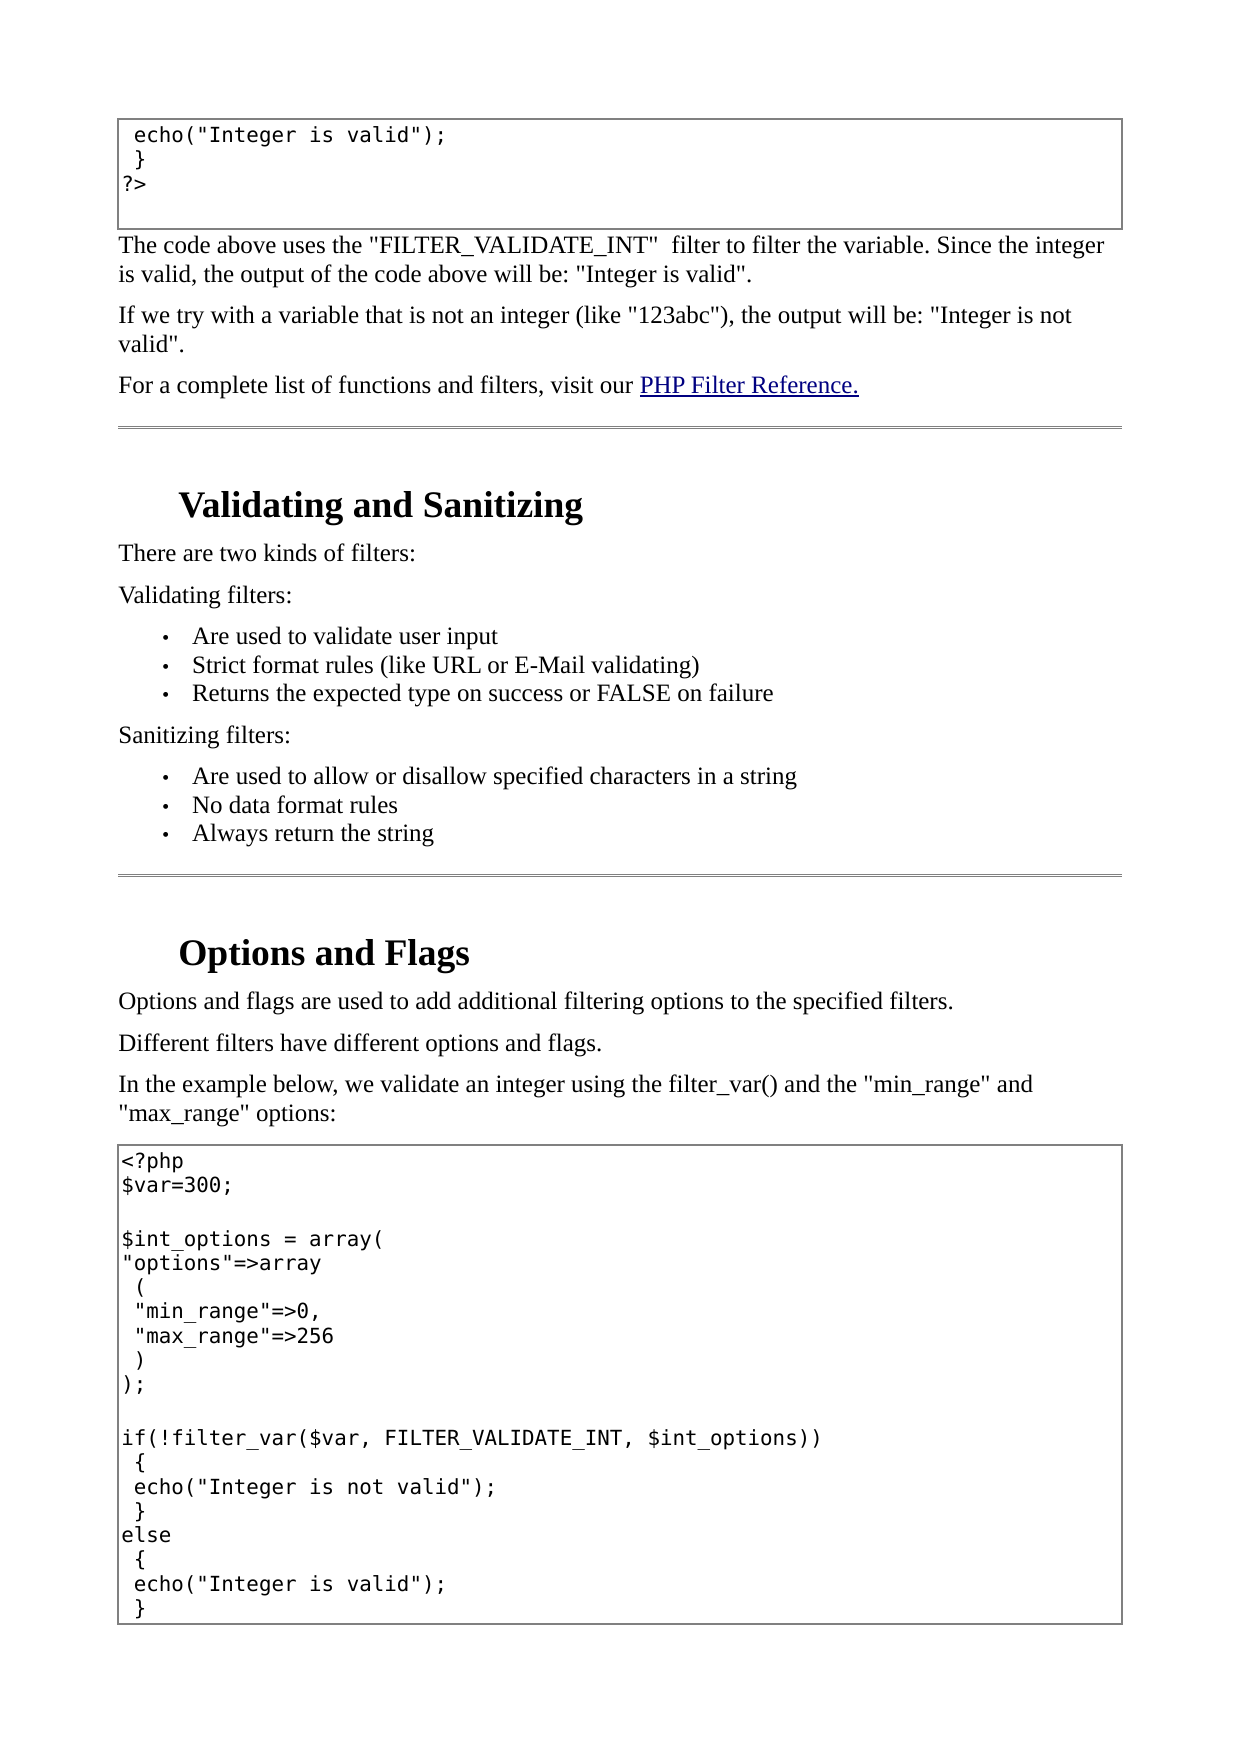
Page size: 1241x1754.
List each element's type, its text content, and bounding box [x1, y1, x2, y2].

text Options and flags are used to add additional filtering options to the specified filters. [118, 986, 1122, 1015]
list Are used to validate user input [162, 621, 1122, 650]
text The code above uses the "FILTER_VALIDATE_INT" filter to filter the variable. Since the integer is valid, the output of the code above will be: "Integer is valid". [118, 230, 1122, 288]
text If we try with a variable that is not an integer (like "123abc"), the output will be: "Integer is not valid". [118, 300, 1122, 358]
text There are two kinds of filters: [118, 538, 1122, 567]
text Different filters have different options and flags. [118, 1028, 1122, 1056]
text Sanitizing filters: [118, 720, 1122, 748]
table_header <?php $var=300; $int_options = array( "options"=>array ( "min_range"=>0, "max_range"=>256 ) ); if(!filter_var($var, FILTER_VALIDATE_INT, $int_options)) { echo("Integer is not valid"); } else { echo("Integer is valid"); } [119, 1146, 1121, 1623]
list Are used to allow or disallow specified characters in a string [162, 761, 1122, 790]
list Strict format rules (like URL or E-Mail validating) [162, 650, 1122, 678]
table_header echo("Integer is valid"); } ?> [119, 120, 1121, 228]
list Always return the string [162, 818, 1122, 847]
subtitle Validating and Sanitizing [118, 483, 1122, 526]
subtitle Options and Flags [118, 931, 1122, 974]
text For a complete list of functions and filters, visit our PHP Filter Reference. [118, 370, 1122, 399]
text Validating filters: [118, 580, 1122, 608]
list Returns the expected type on success or FALSE on failure [162, 678, 1122, 707]
list No data format rules [162, 790, 1122, 818]
text In the example below, we validate an integer using the filter_var() and the "min_range" and "max_range" options: [118, 1069, 1122, 1126]
